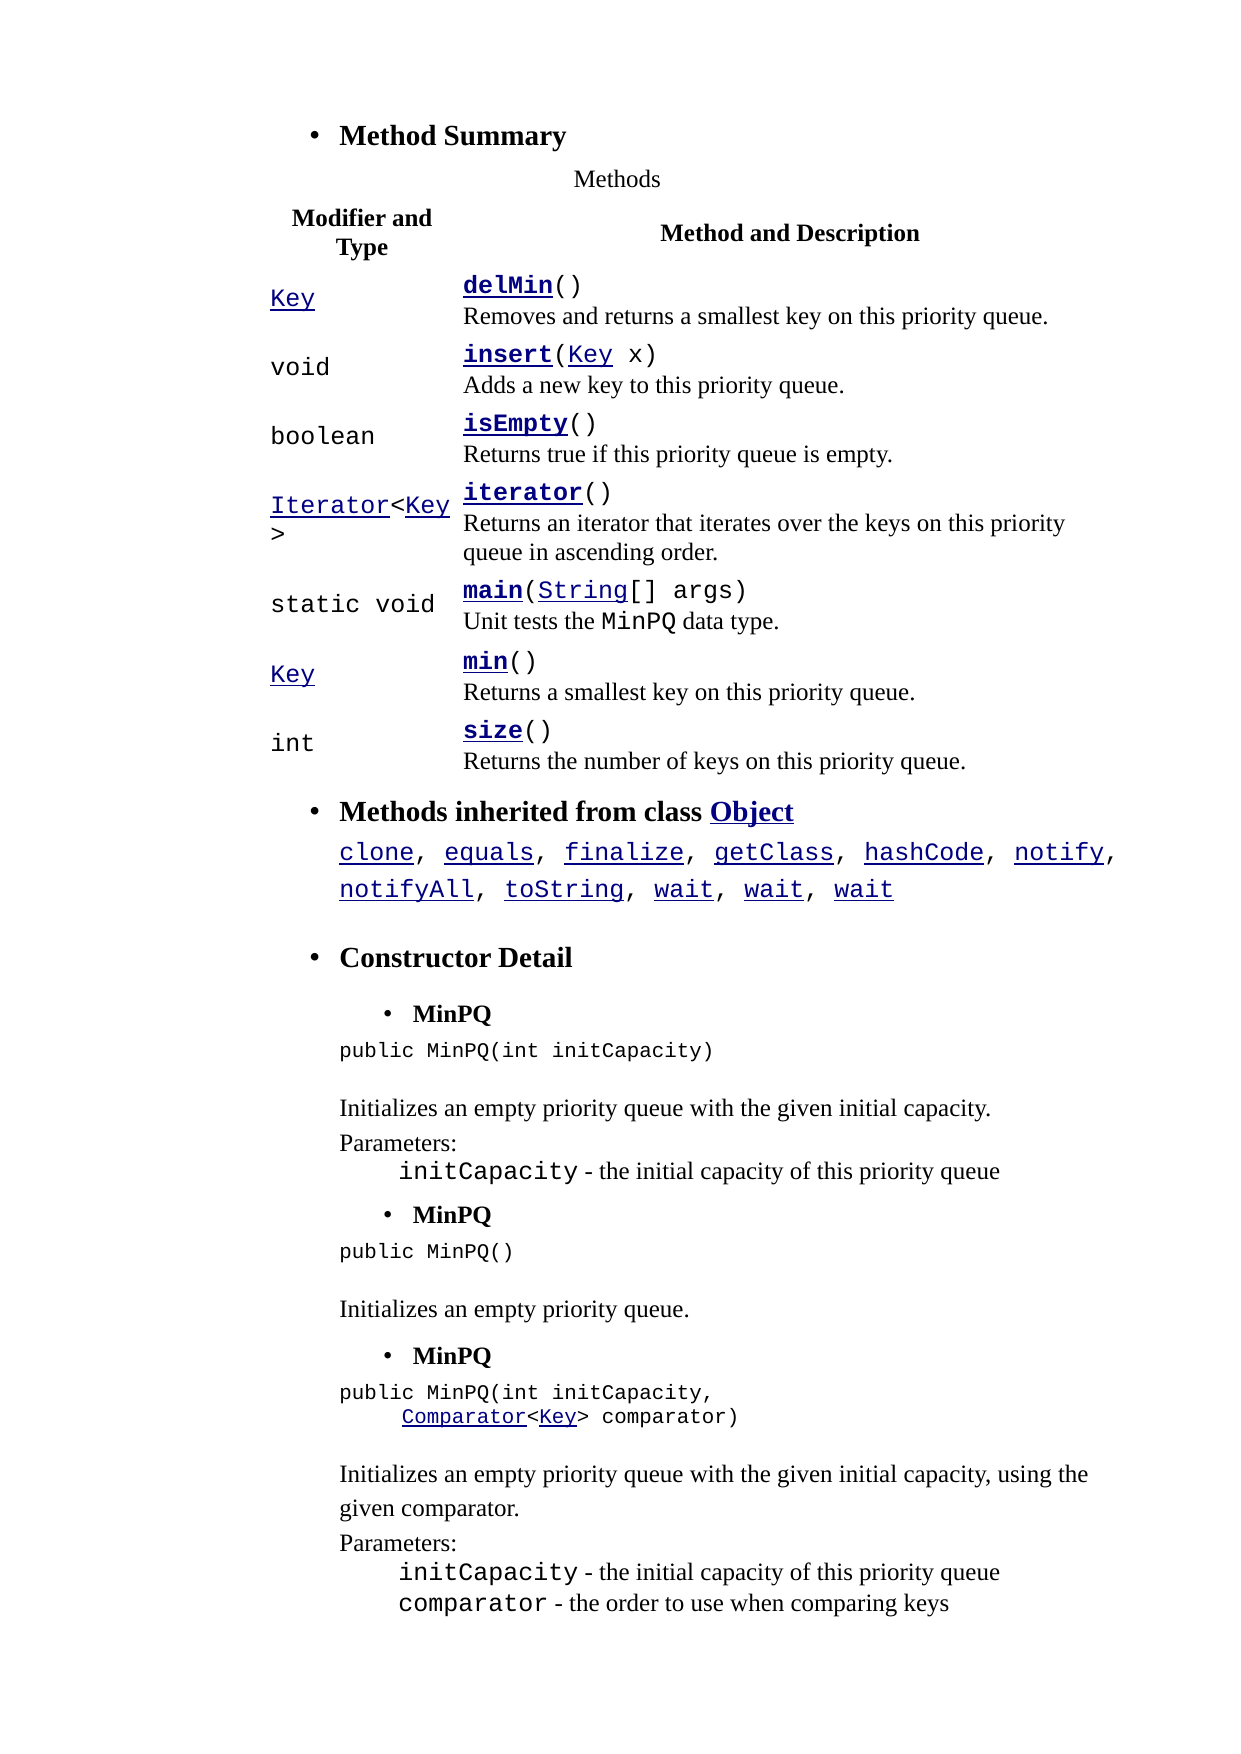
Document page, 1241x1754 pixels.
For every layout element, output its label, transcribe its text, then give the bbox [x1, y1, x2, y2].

subtitle Method Summary [309, 118, 1122, 152]
subtitle Parameters: [309, 1128, 1122, 1156]
table_cell void [265, 335, 458, 403]
table_cell insert(Key x) Adds a new key to this priority queue. [458, 335, 1122, 403]
subtitle MinPQ [383, 1200, 1122, 1228]
table_cell Iterator<Key> [265, 473, 458, 570]
table_cell size() Returns the number of keys on this priority queue. [458, 710, 1122, 779]
list Initializes an empty priority queue with the given initial capacity. [309, 1093, 1122, 1122]
subtitle Constructor Detail [309, 940, 1122, 974]
list public MinPQ(int initCapacity, [309, 1382, 1122, 1406]
subtitle MinPQ [383, 999, 1122, 1027]
table_cell Key [265, 641, 458, 710]
table_cell isEmpty() Returns true if this priority queue is empty. [458, 404, 1122, 472]
table_cell boolean [265, 404, 458, 472]
list clone, equals, finalize, getClass, hashCode, notify, notifyAll, toString, wait, wait, wait [309, 840, 1122, 905]
text Methods [118, 164, 1122, 193]
table_cell iterator() Returns an iterator that iterates over the keys on this priority queue in ascending order. [458, 473, 1122, 570]
list Initializes an empty priority queue. [309, 1294, 1122, 1323]
list initCapacity - the initial capacity of this priority queue [369, 1557, 1122, 1588]
subtitle MinPQ [383, 1341, 1122, 1370]
subtitle Parameters: [309, 1528, 1122, 1557]
table_header Modifier and Type [265, 199, 458, 266]
table_header Method and Description [458, 199, 1122, 266]
subtitle Methods inherited from class Object [309, 794, 1122, 827]
list public MinPQ() [309, 1241, 1122, 1264]
table_cell min() Returns a smallest key on this priority queue. [458, 641, 1122, 710]
list initCapacity - the initial capacity of this priority queue [369, 1156, 1122, 1187]
list Initializes an empty priority queue with the given initial capacity, using the given comparator. [309, 1459, 1122, 1522]
table_cell main(String[] args) Unit tests the MinPQ data type. [458, 570, 1122, 641]
table_cell delMin() Removes and returns a smallest key on this priority queue. [458, 266, 1122, 334]
list comparator - the order to use when comparing keys [369, 1588, 1122, 1618]
table_cell static void [265, 570, 458, 641]
list public MinPQ(int initCapacity) [309, 1040, 1122, 1064]
list Comparator<Key> comparator) [309, 1406, 1122, 1429]
table_cell Key [265, 266, 458, 334]
table_cell int [265, 710, 458, 779]
